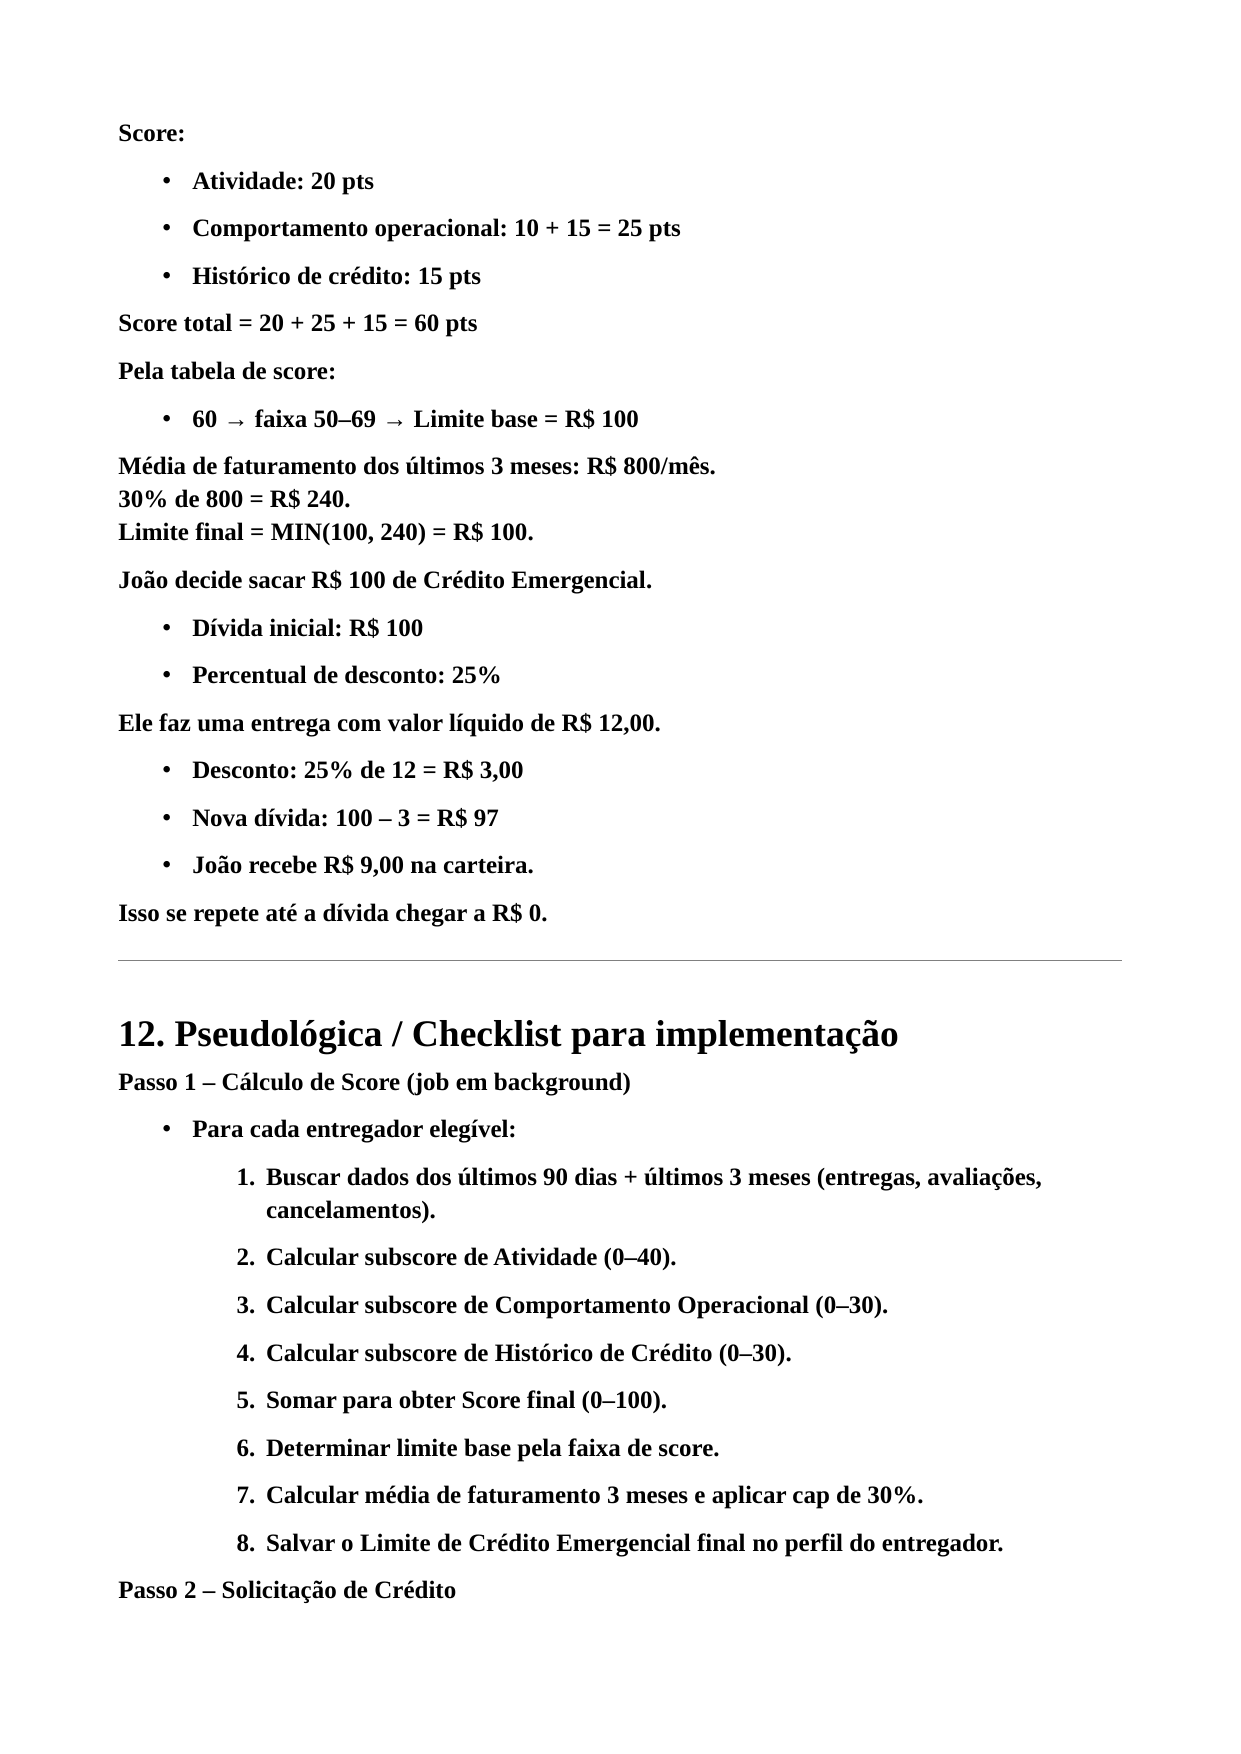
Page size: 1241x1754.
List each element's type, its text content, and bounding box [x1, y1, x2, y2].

list Calcular subscore de Atividade (0–40). [236, 1242, 1122, 1271]
list Calcular subscore de Comportamento Operacional (0–30). [236, 1290, 1122, 1319]
list Somar para obter Score final (0–100). [236, 1385, 1122, 1414]
list 60 → faixa 50–69 → Limite base = R$ 100 [162, 404, 1122, 432]
text Passo 2 – Solicitação de Crédito [118, 1576, 1122, 1604]
list Atividade: 20 pts [162, 166, 1122, 194]
list Dívida inicial: R$ 100 [162, 613, 1122, 641]
subtitle 12. Pseudológica / Checklist para implementação [118, 1011, 1122, 1054]
list Calcular subscore de Histórico de Crédito (0–30). [236, 1338, 1122, 1366]
list Para cada entregador elegível: [162, 1114, 1122, 1143]
text João decide sacar R$ 100 de Crédito Emergencial. [118, 565, 1122, 594]
text Pela tabela de score: [118, 356, 1122, 385]
list Salvar o Limite de Crédito Emergencial final no perfil do entregador. [236, 1528, 1122, 1557]
text Ele faz uma entrega com valor líquido de R$ 12,00. [118, 708, 1122, 737]
list Percentual de desconto: 25% [162, 660, 1122, 689]
list Nova dívida: 100 – 3 = R$ 97 [162, 803, 1122, 832]
text Isso se repete até a dívida chegar a R$ 0. [118, 898, 1122, 927]
text Score: [118, 118, 1122, 147]
text Score total = 20 + 25 + 15 = 60 pts [118, 308, 1122, 337]
text Média de faturamento dos últimos 3 meses: R$ 800/mês. 30% de 800 = R$ 240. Limite final = MIN(100, 240) = R$ 100. [118, 451, 1122, 546]
list João recebe R$ 9,00 na carteira. [162, 851, 1122, 879]
list Desconto: 25% de 12 = R$ 3,00 [162, 755, 1122, 784]
list Histórico de crédito: 15 pts [162, 261, 1122, 290]
list Determinar limite base pela faixa de score. [236, 1433, 1122, 1462]
text Passo 1 – Cálculo de Score (job em background) [118, 1067, 1122, 1095]
list Buscar dados dos últimos 90 dias + últimos 3 meses (entregas, avaliações, cancelamentos). [236, 1162, 1122, 1223]
list Comportamento operacional: 10 + 15 = 25 pts [162, 213, 1122, 242]
list Calcular média de faturamento 3 meses e aplicar cap de 30%. [236, 1480, 1122, 1509]
